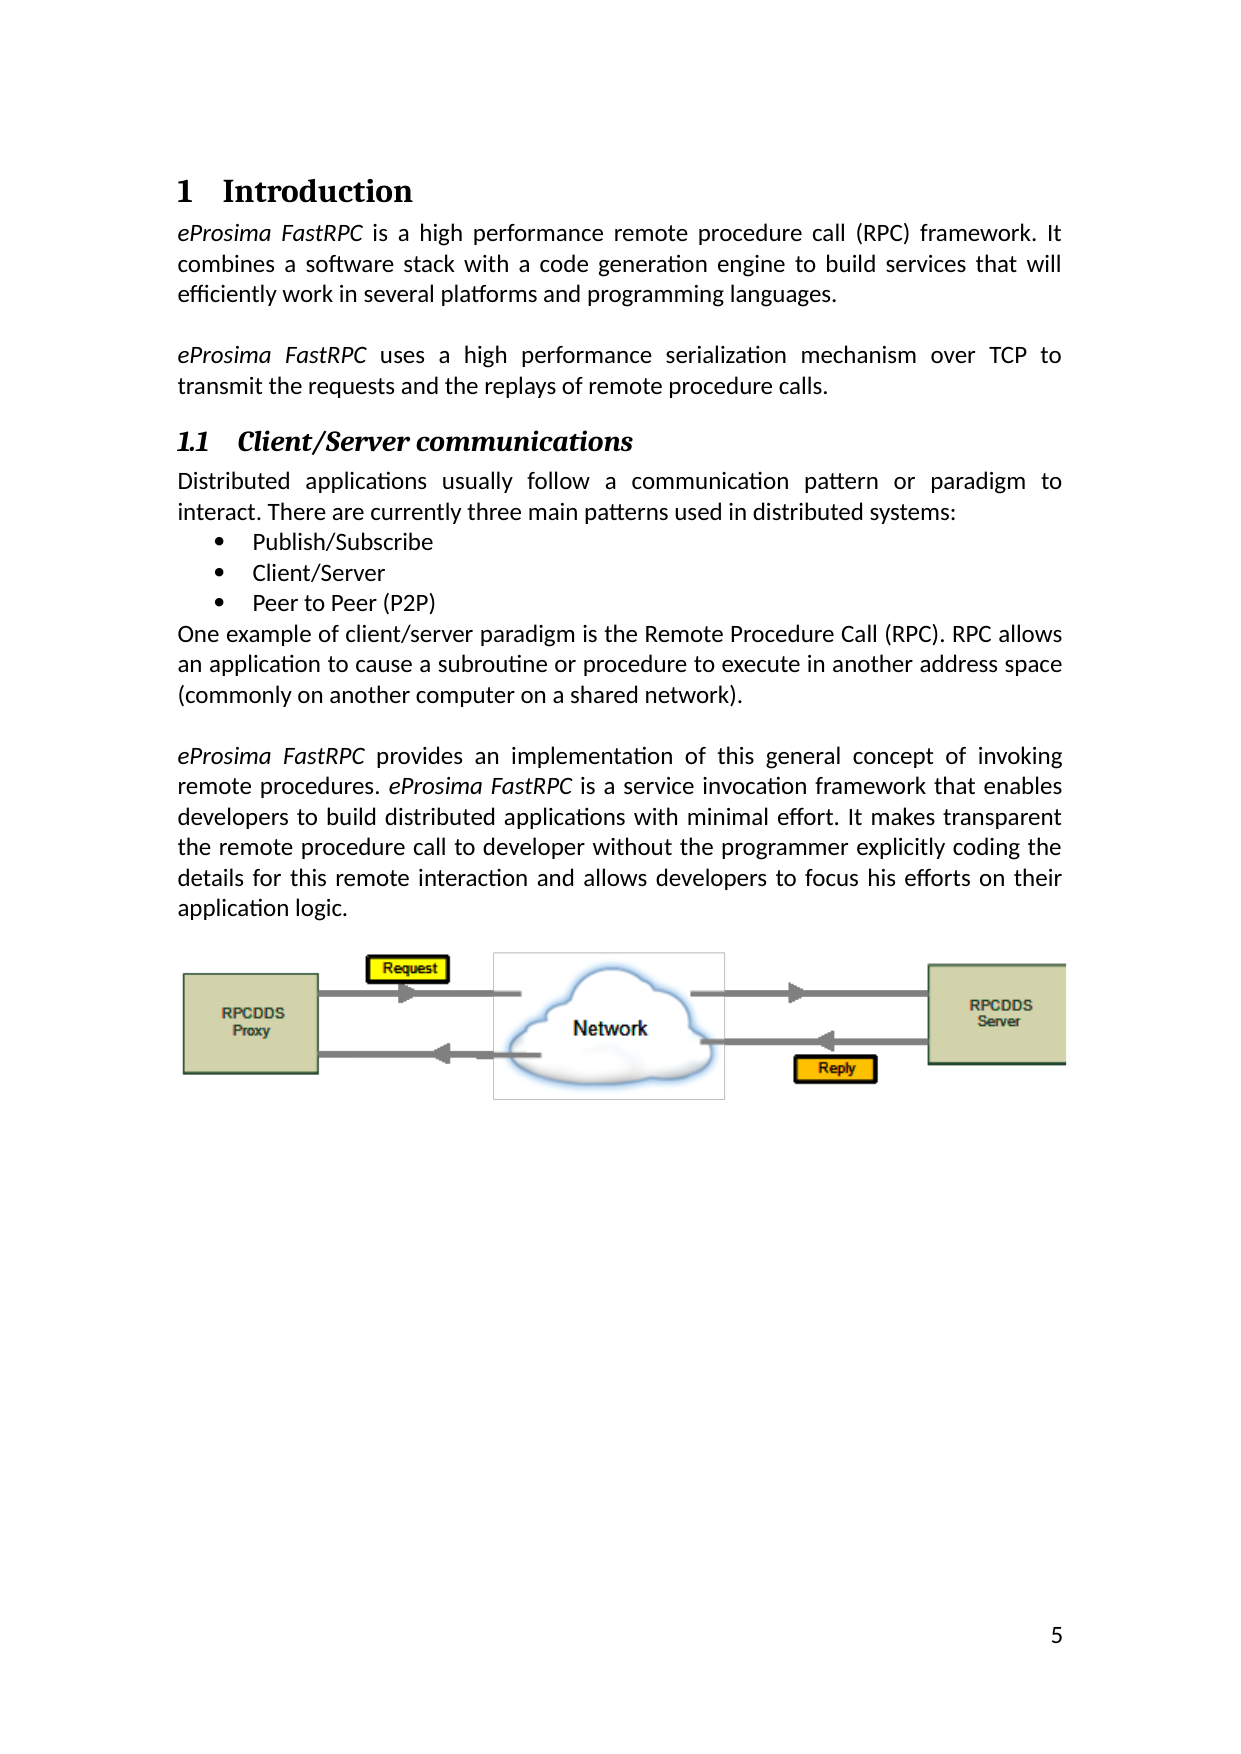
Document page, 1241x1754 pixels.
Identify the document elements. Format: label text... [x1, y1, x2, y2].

list Peer to Peer (P2P) [215, 587, 1063, 618]
text eProsima FastRPC uses a high performance serialization mechanism over TCP to transmit the requests and the replays of remote procedure calls. [177, 339, 1063, 400]
text Distributed applications usually follow a communication pattern or paradigm to interact. There are currently three main patterns used in distributed systems: [177, 465, 1063, 526]
list Publish/Subscribe [215, 526, 1063, 557]
subtitle Client/Server communications [177, 425, 1063, 459]
text eProsima FastRPC provides an implementation of this general concept of invoking remote procedures. eProsima FastRPC is a service invocation framework that enables developers to build distributed applications with minimal effort. It makes transparent the remote procedure call to developer without the programmer explicitly coding the details for this remote interaction and allows developers to focus his efforts on their application logic. [177, 740, 1063, 923]
subtitle Introduction [177, 173, 1063, 211]
list Client/Server [215, 557, 1063, 587]
text eProsima FastRPC is a high performance remote procedure call (RPC) framework. It combines a software stack with a code generation engine to build services that will efficiently work in several platforms and programming languages. [177, 217, 1063, 309]
text One example of client/server paradigm is the Remote Procedure Call (RPC). RPC allows an application to cause a subroutine or procedure to execute in another address space (commonly on another computer on a shared network). [177, 618, 1063, 709]
